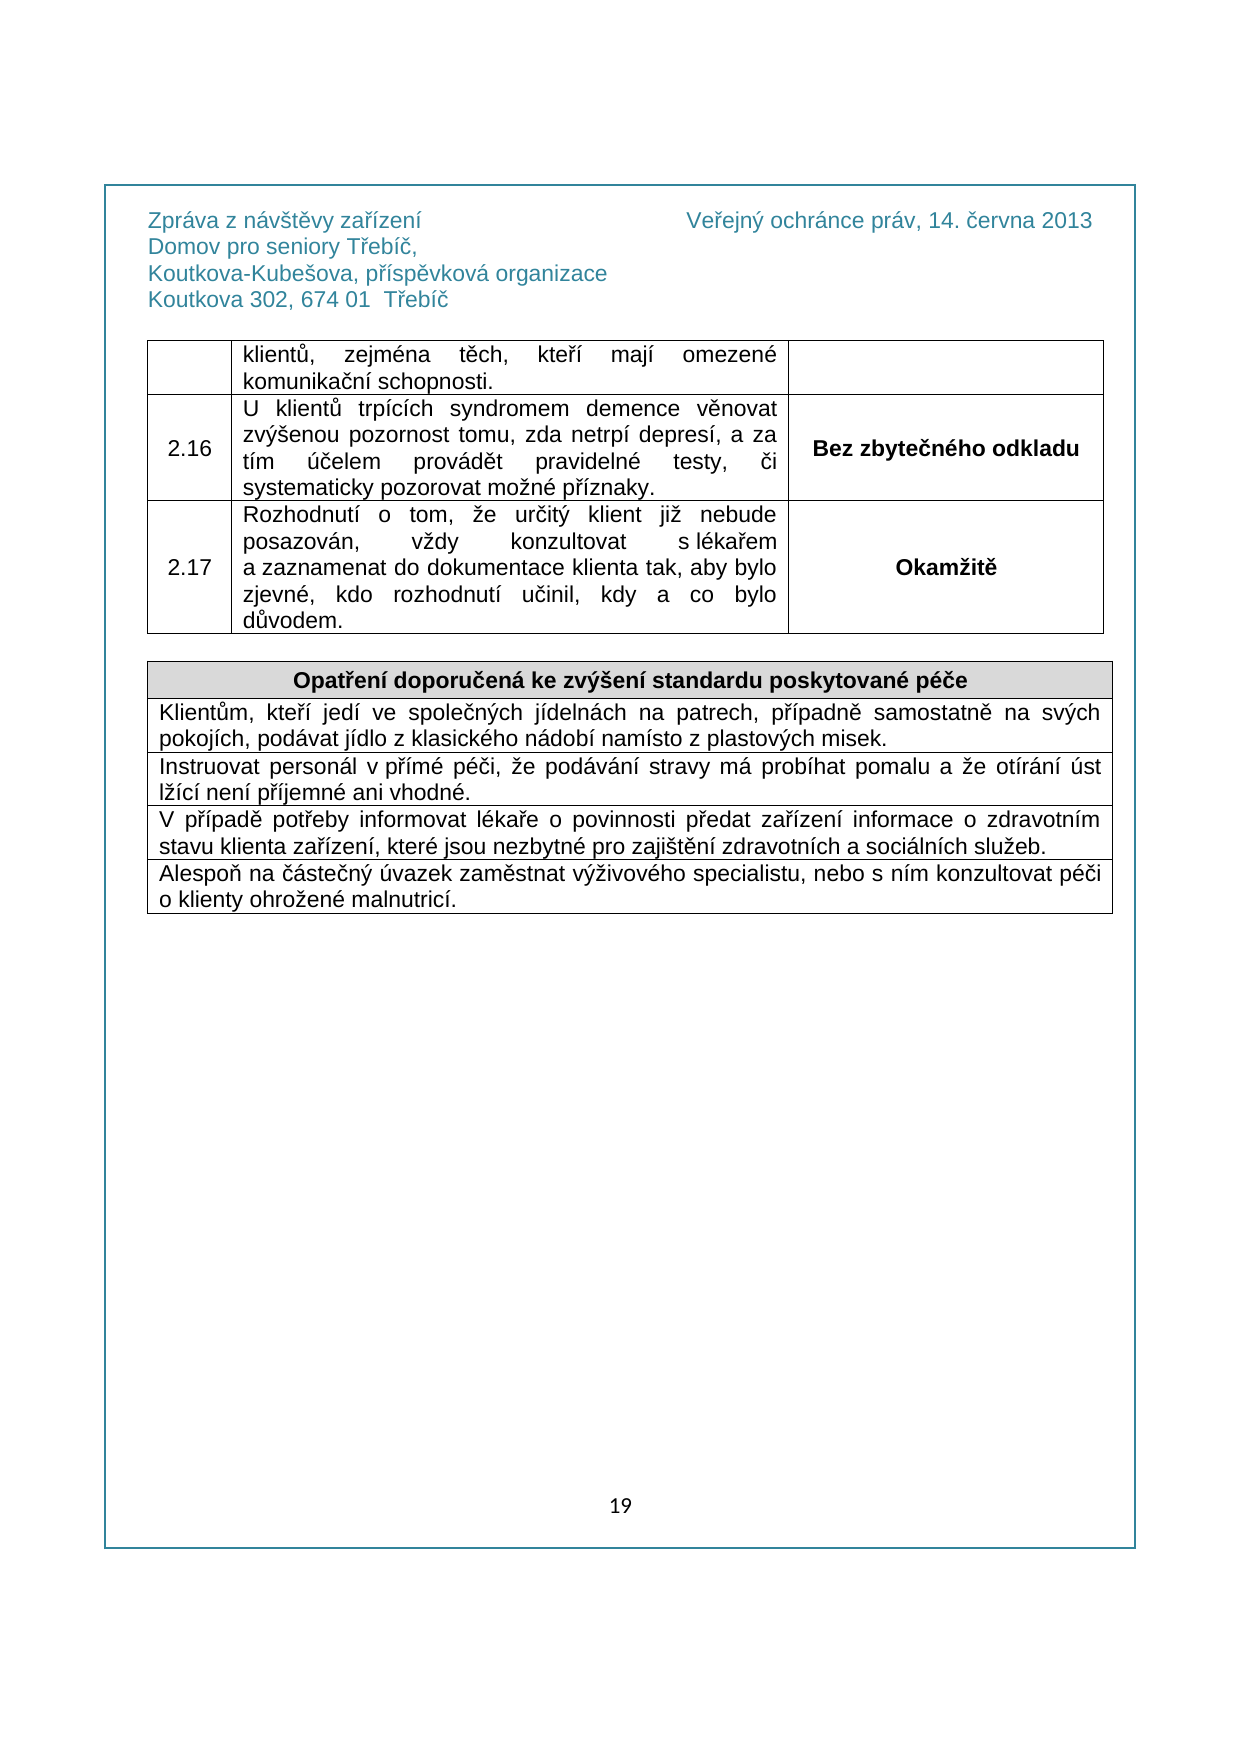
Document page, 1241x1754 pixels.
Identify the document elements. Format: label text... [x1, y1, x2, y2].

table_cell [789, 341, 1103, 394]
table_cell [148, 341, 231, 394]
table_cell U klientů trpících syndromem demence věnovat zvýšenou pozornost tomu, zda netrpí depresí, a za tím účelem provádět pravidelné testy, či systematicky pozorovat možné příznaky. [232, 395, 788, 500]
table_cell Rozhodnutí o tom, že určitý klient již nebude posazován, vždy konzultovat s lékařem a zaznamenat do dokumentace klienta tak, aby bylo zjevné, kdo rozhodnutí učinil, kdy a co bylo důvodem. [232, 501, 788, 633]
table_cell Klientům, kteří jedí ve společných jídelnách na patrech, případně samostatně na svých pokojích, podávat jídlo z klasického nádobí namísto z plastových misek. [148, 699, 1112, 752]
table_cell Bez zbytečného odkladu [789, 395, 1103, 500]
table_header Opatření doporučená ke zvýšení standardu poskytované péče [148, 662, 1112, 698]
table_cell 2.17 [148, 501, 231, 633]
table_cell V případě potřeby informovat lékaře o povinnosti předat zařízení informace o zdravotním stavu klienta zařízení, které jsou nezbytné pro zajištění zdravotních a sociálních služeb. [148, 806, 1112, 859]
table_cell klientů, zejména těch, kteří mají omezené komunikační schopnosti. [232, 341, 788, 394]
table_cell Alespoň na částečný úvazek zaměstnat výživového specialistu, nebo s ním konzultovat péči o klienty ohrožené malnutricí. [148, 860, 1112, 913]
table_cell Okamžitě [789, 501, 1103, 633]
table_cell Instruovat personál v přímé péči, že podávání stravy má probíhat pomalu a že otírání úst lžící není příjemné ani vhodné. [148, 753, 1112, 805]
table_cell 2.16 [148, 395, 231, 500]
